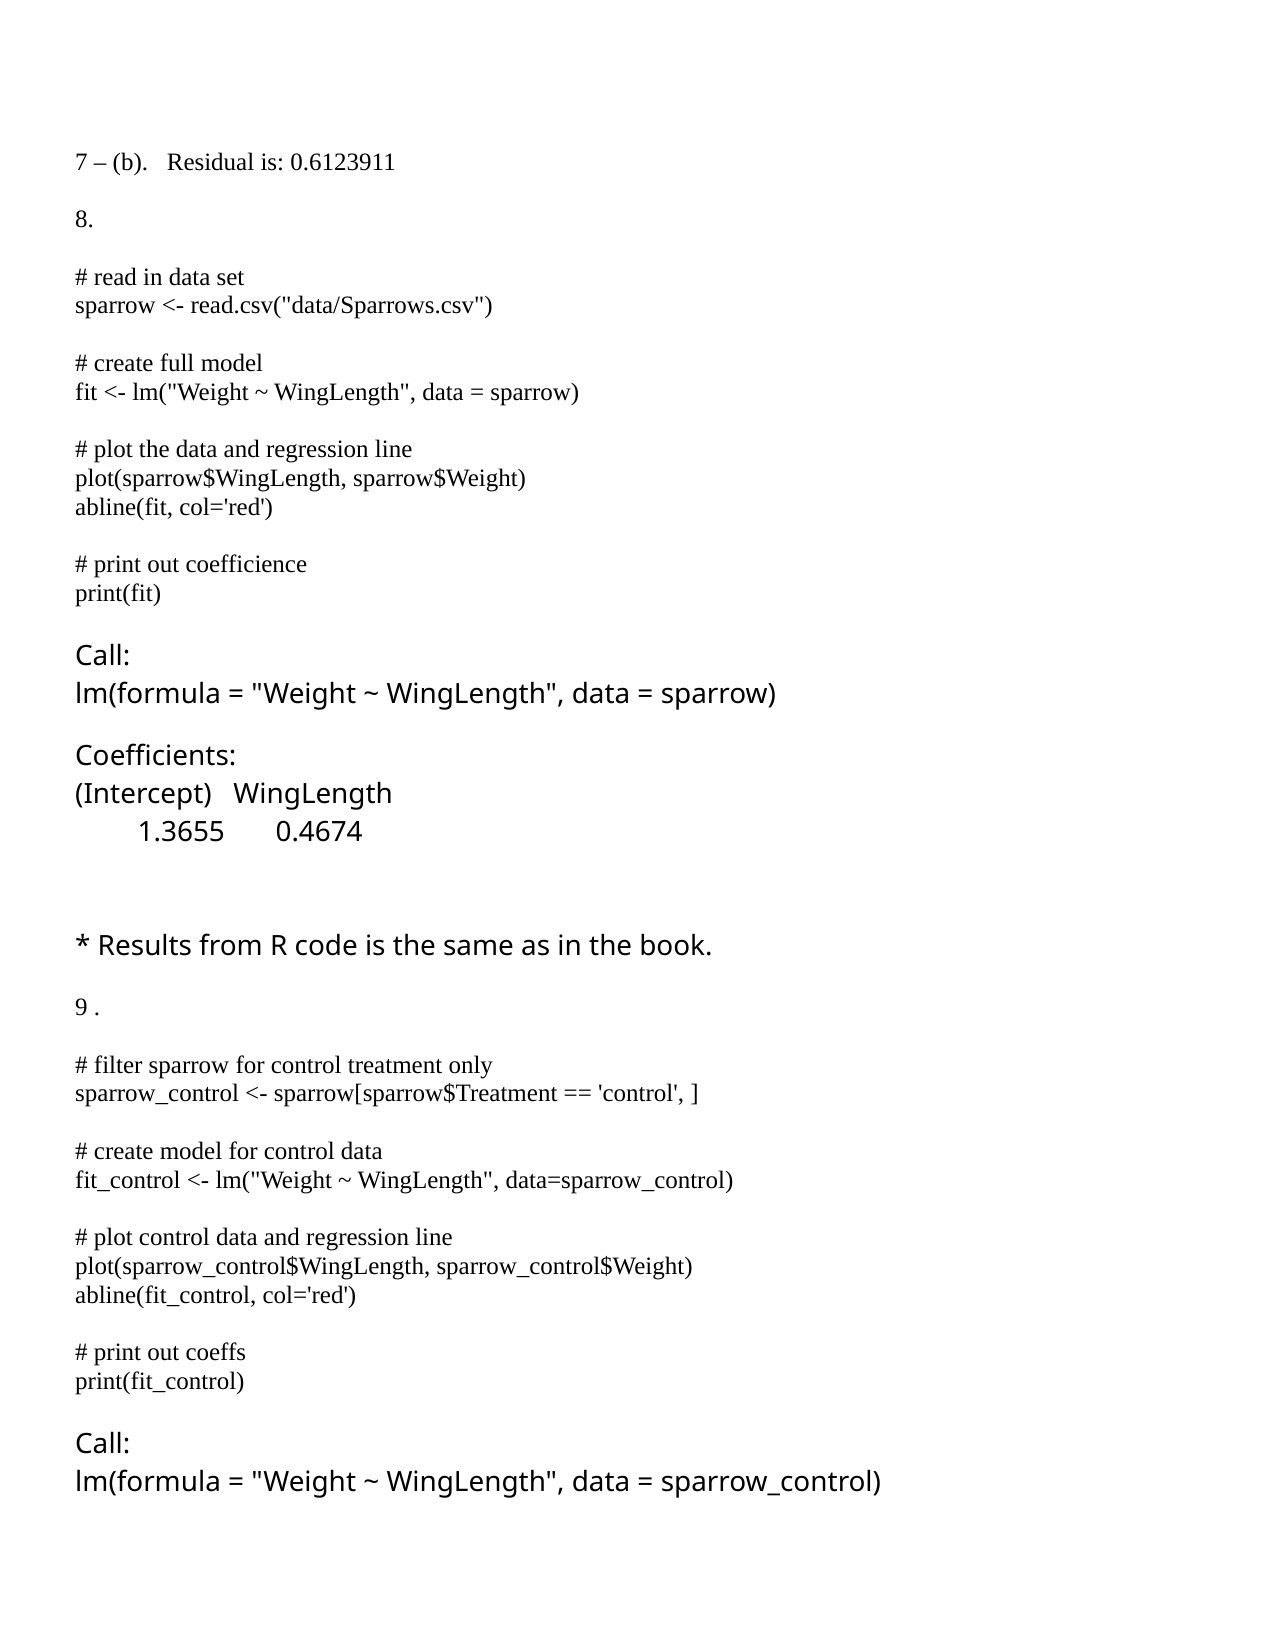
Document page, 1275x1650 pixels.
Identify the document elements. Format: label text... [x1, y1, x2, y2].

text abline(fit, col='red') [75, 492, 1200, 521]
text fit_control <- lm("Weight ~ WingLength", data=sparrow_control) [75, 1165, 1200, 1193]
text abline(fit_control, col='red') [75, 1280, 1200, 1308]
text print(fit_control) [75, 1366, 1200, 1395]
text print(fit) [75, 578, 1200, 607]
text Call: [75, 1423, 1200, 1461]
text 7 – (b). Residual is: 0.6123911 [75, 147, 1200, 176]
text # create full model [75, 348, 1200, 377]
text (Intercept) WingLength [75, 773, 1200, 811]
text # plot control data and regression line [75, 1222, 1200, 1251]
text fit <- lm("Weight ~ WingLength", data = sparrow) [75, 377, 1200, 406]
text plot(sparrow$WingLength, sparrow$Weight) [75, 463, 1200, 492]
text sparrow <- read.csv("data/Sparrows.csv") [75, 291, 1200, 319]
text 8. [75, 204, 1200, 233]
text lm(formula = "Weight ~ WingLength", data = sparrow_control) [75, 1461, 1200, 1499]
text # print out coeffs [75, 1337, 1200, 1366]
text 1.3655 0.4674 [75, 811, 1200, 849]
text # read in data set [75, 262, 1200, 291]
text # create model for control data [75, 1136, 1200, 1165]
text Coefficients: [75, 735, 1200, 773]
text plot(sparrow_control$WingLength, sparrow_control$Weight) [75, 1251, 1200, 1280]
text * Results from R code is the same as in the book. [75, 925, 1200, 963]
text Call: [75, 636, 1200, 674]
text # print out coefficience [75, 549, 1200, 578]
text 9 . [75, 992, 1200, 1021]
text lm(formula = "Weight ~ WingLength", data = sparrow) [75, 674, 1200, 712]
text # plot the data and regression line [75, 434, 1200, 463]
text # filter sparrow for control treatment only [75, 1050, 1200, 1078]
text sparrow_control <- sparrow[sparrow$Treatment == 'control', ] [75, 1078, 1200, 1107]
